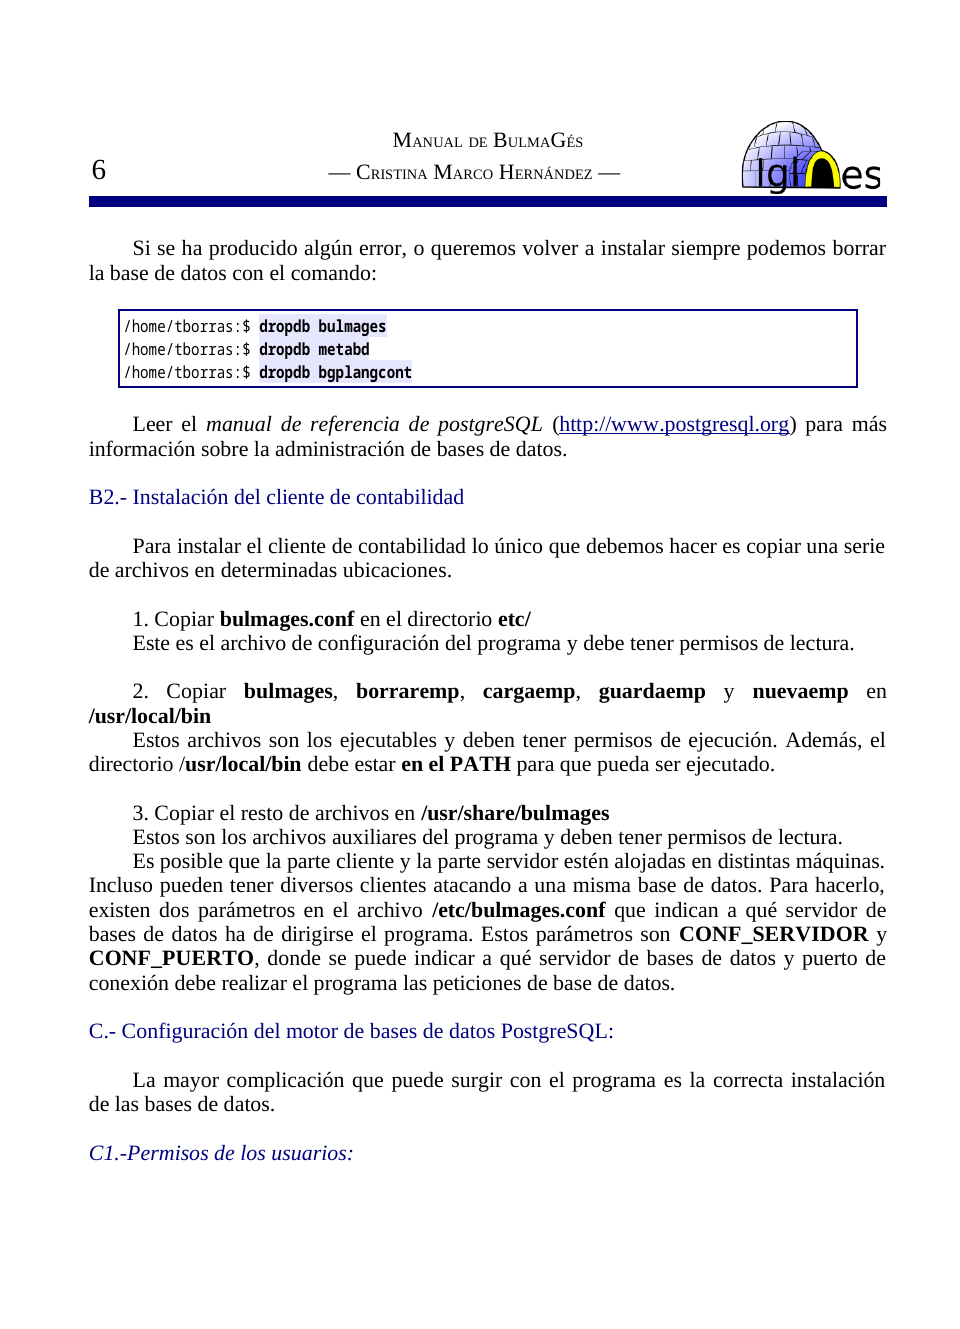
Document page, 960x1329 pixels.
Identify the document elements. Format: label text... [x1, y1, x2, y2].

text Es posible que la parte cliente y la parte servidor estén alojadas en distintas máquinas. Incluso pueden tener diversos clientes atacando a una misma base de datos. Para hacerlo, existen dos parámetros en el archivo /etc/bulmages.conf que indican a qué servidor de bases de datos ha de dirigirse el programa. Estos parámetros son CONF_SERVIDOR y CONF_PUERTO, donde se puede indicar a qué servidor de bases de datos y puerto de conexión debe realizar el programa las peticiones de base de datos. [88, 849, 887, 995]
text /home/tborras:$ dropdb metabd [369, 332, 856, 355]
text Estos son los archivos auxiliares del programa y deben tener permisos de lectura. [88, 825, 887, 849]
text Estos archivos son los ejecutables y deben tener permisos de ejecución. Además, el directorio /usr/local/bin debe estar en el PATH para que pueda ser ejecutado. [88, 728, 887, 776]
text /home/tborras:$ dropdb bgplangcont [120, 355, 856, 386]
picture [741, 121, 881, 194]
text 1. Copiar bulmages.conf en el directorio etc/ [88, 606, 887, 631]
text 3. Copiar el resto de archivos en /usr/share/bulmages [88, 801, 887, 825]
text La mayor complicación que puede surgir con el programa es la correcta instalación de las bases de datos. [88, 1068, 887, 1116]
text Para instalar el cliente de contabilidad lo único que debemos hacer es copiar una serie de archivos en determinadas ubicaciones. [88, 534, 887, 582]
text Este es el archivo de configuración del programa y debe tener permisos de lectura. [88, 631, 887, 655]
text C1.-Permisos de los usuarios: [88, 1140, 887, 1165]
text Leer el manual de referencia de postgreSQL (http://www.postgresql.org) para más información sobre la administración de bases de datos. [88, 412, 887, 461]
text C.- Configuración del motor de bases de datos PostgreSQL: [88, 1019, 887, 1043]
text /home/tborras:$ dropdb bulmages [120, 311, 856, 332]
text 2. Copiar bulmages, borraremp, cargaemp, guardaemp y nuevaemp en /usr/local/bin [88, 679, 887, 728]
text /home/tborras:$ dropdb metabd [120, 332, 259, 355]
text B2.- Instalación del cliente de contabilidad [88, 485, 887, 509]
text Si se ha producido algún error, o queremos volver a instalar siempre podemos borrar la base de datos con el comando: [88, 236, 887, 285]
